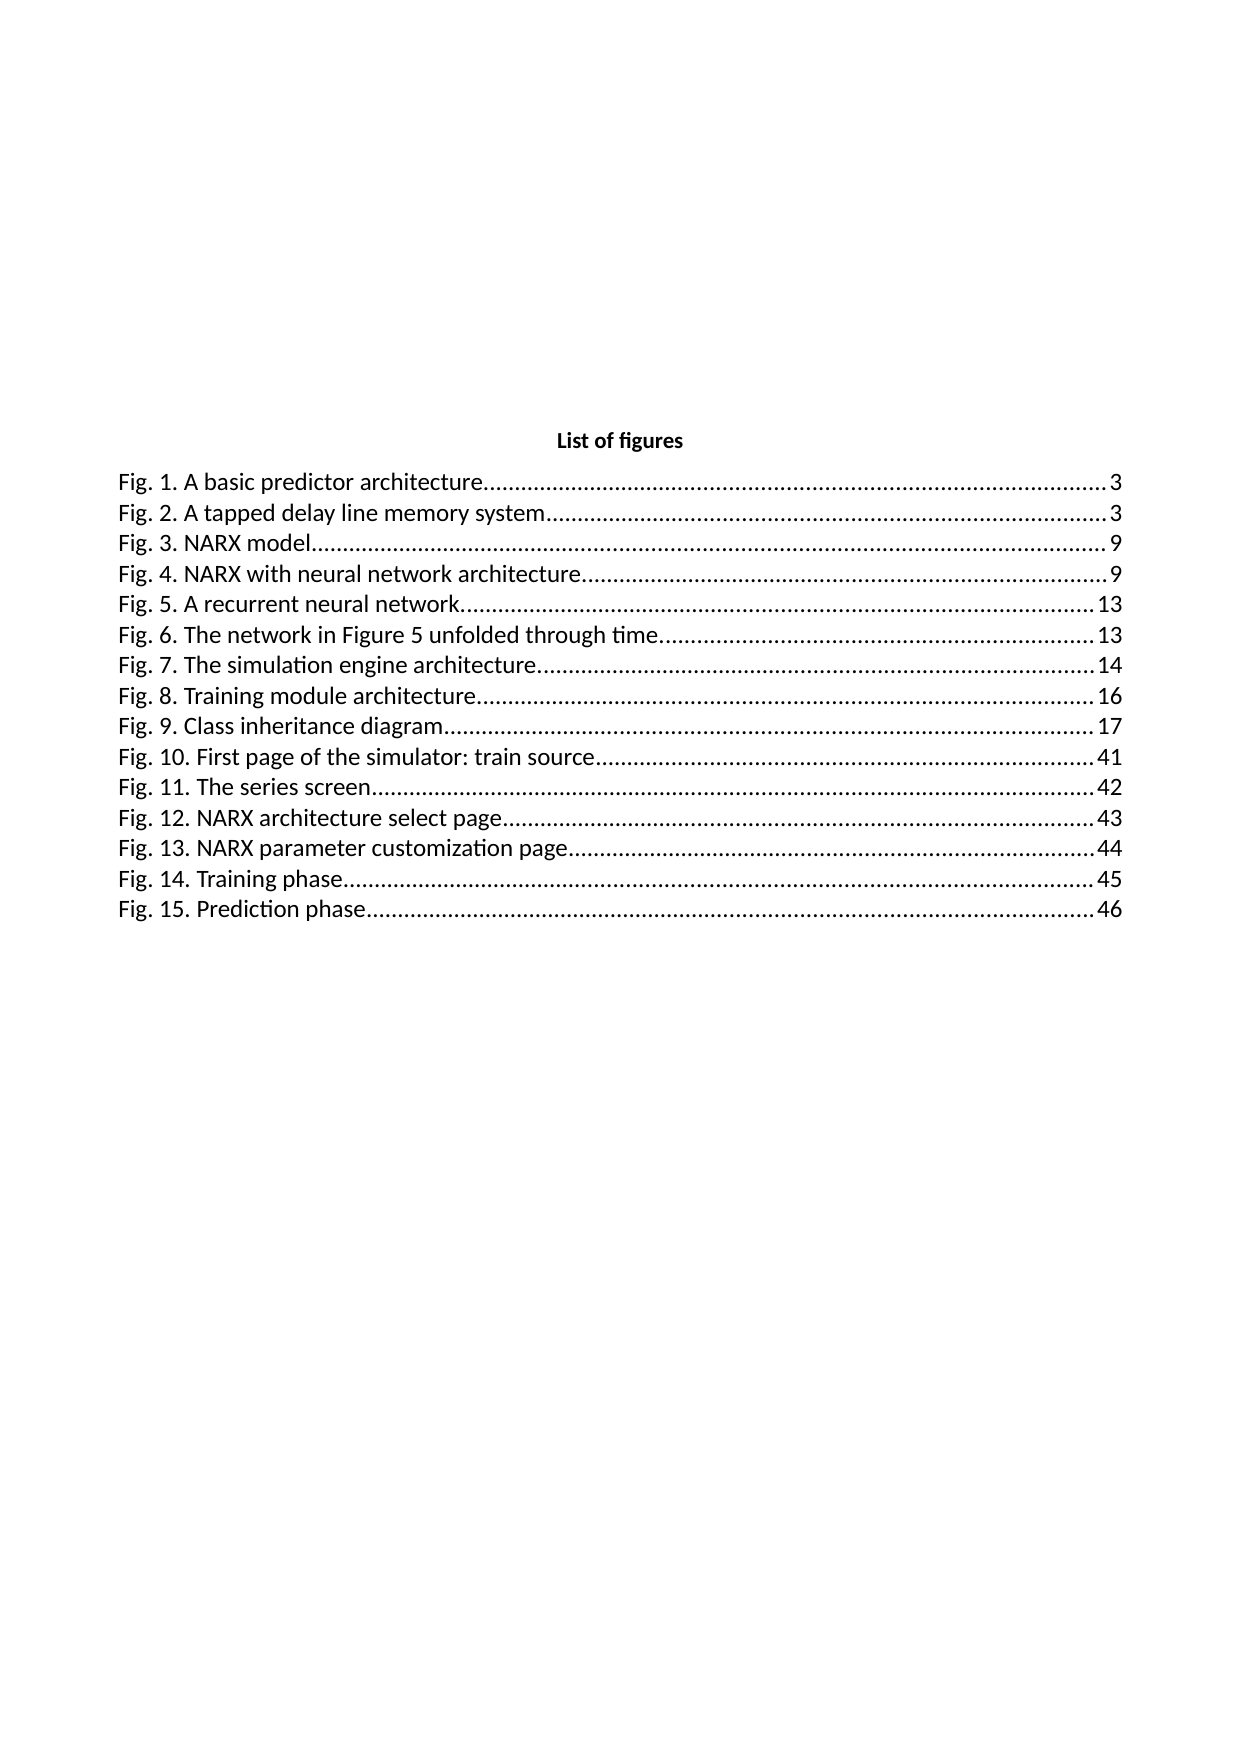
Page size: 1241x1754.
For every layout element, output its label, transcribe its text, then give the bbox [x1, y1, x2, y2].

text Fig. 9. Class inheritance diagram 17 [118, 710, 1122, 741]
text Fig. 6. The network in Figure 5 unfolded through time. 13 [118, 619, 1122, 649]
text Fig. 4. NARX with neural network architecture. 9 [118, 558, 1122, 588]
text Fig. 13. NARX parameter customization page 44 [118, 832, 1122, 863]
text Fig. 2. A tapped delay line memory system 3 [118, 497, 1122, 527]
text Fig. 1. A basic predictor architecture. 3 [118, 466, 1122, 497]
text Fig. 11. The series screen 42 [118, 771, 1122, 802]
text Fig. 14. Training phase 45 [118, 863, 1122, 893]
text Fig. 7. The simulation engine architecture. 14 [118, 649, 1122, 680]
text Fig. 15. Prediction phase 46 [118, 893, 1122, 924]
subtitle List of figures [118, 426, 1122, 454]
text Fig. 12. NARX architecture select page 43 [118, 802, 1122, 832]
text Fig. 8. Training module architecture. 16 [118, 680, 1122, 710]
text Fig. 3. NARX model 9 [118, 527, 1122, 558]
text Fig. 5. A recurrent neural network. 13 [118, 588, 1122, 619]
text Fig. 10. First page of the simulator: train source 41 [118, 741, 1122, 771]
